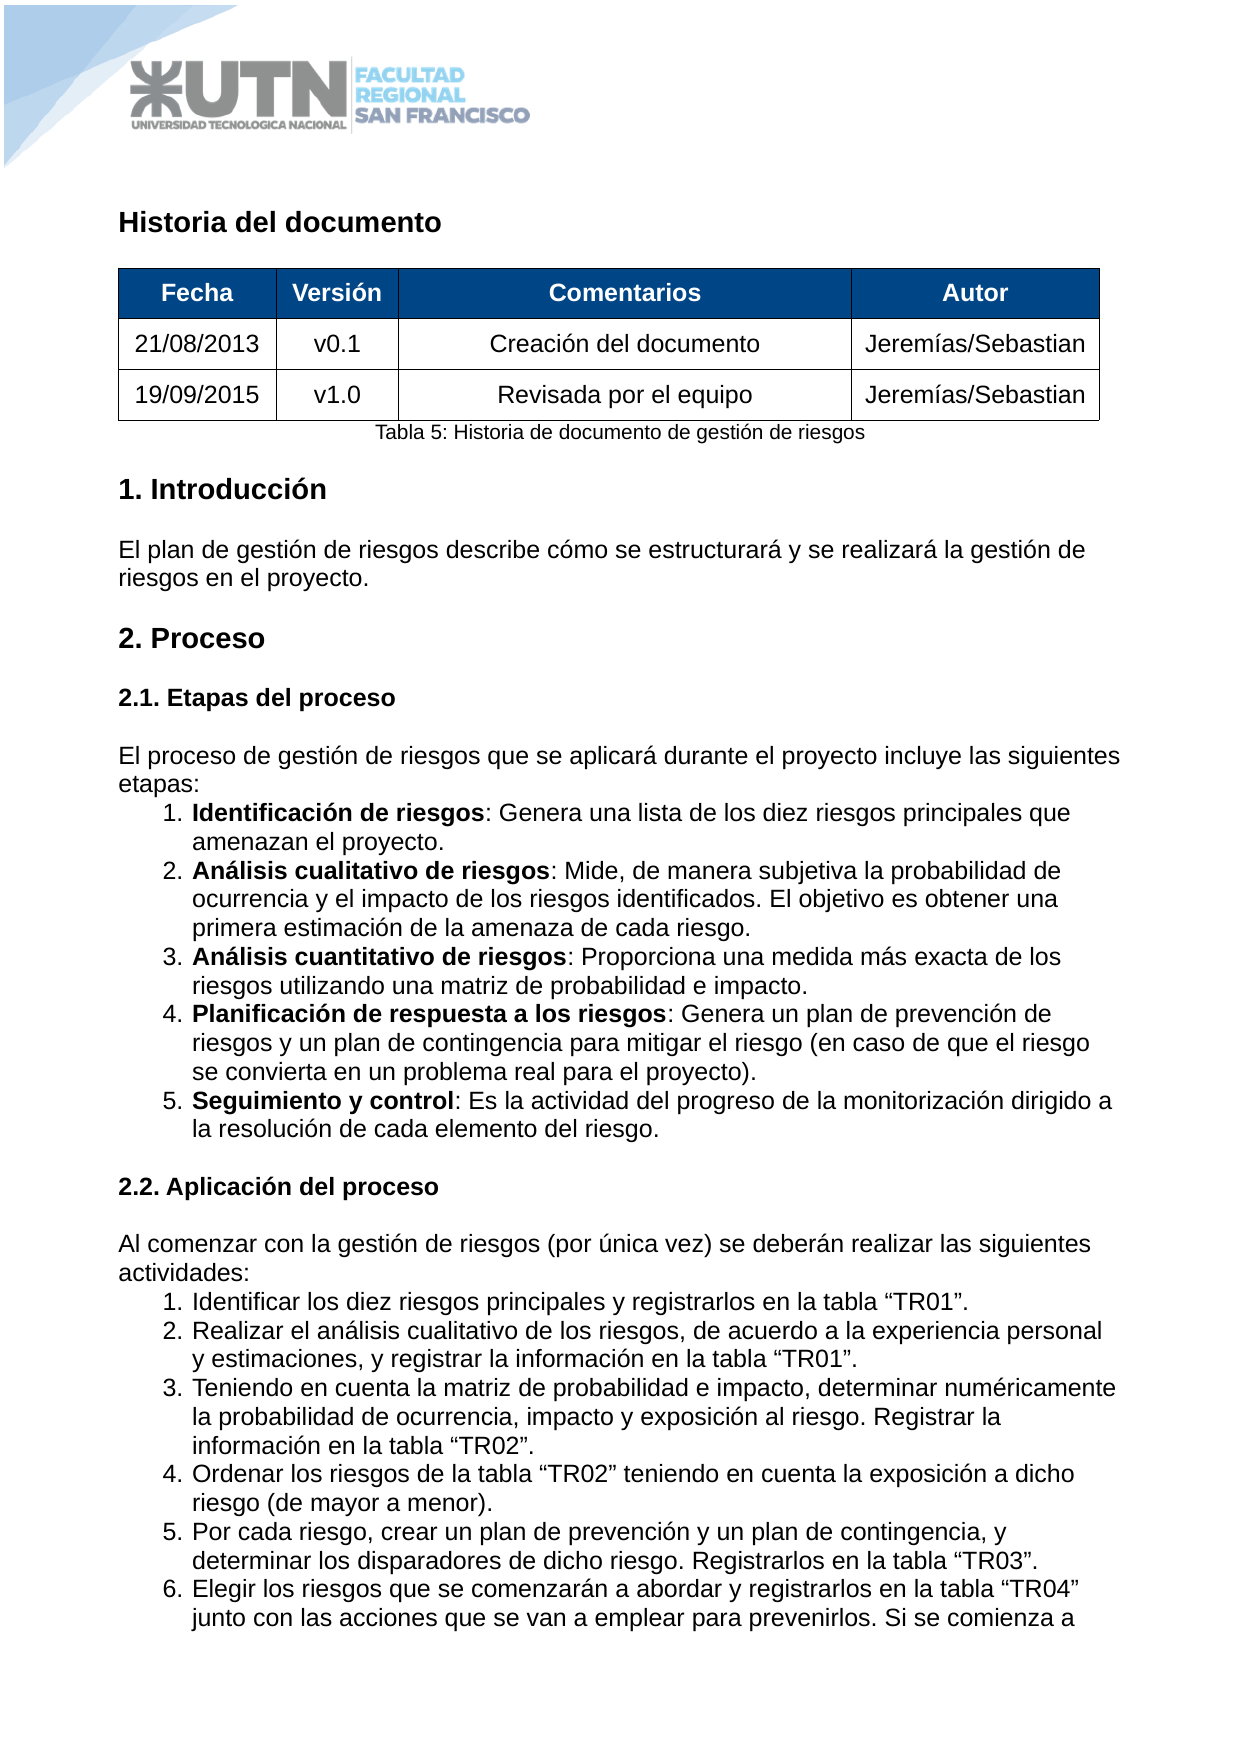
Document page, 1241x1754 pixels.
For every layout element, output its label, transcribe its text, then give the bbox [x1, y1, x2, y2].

list Por cada riesgo, crear un plan de prevención y un plan de contingencia, y determinar los disparadores de dicho riesgo. Registrarlos en la tabla “TR03”. [162, 1517, 1122, 1574]
text 2.1. Etapas del proceso [118, 683, 1122, 712]
list Planificación de respuesta a los riesgos: Genera un plan de prevención de riesgos y un plan de contingencia para mitigar el riesgo (en caso de que el riesgo se convierta en un problema real para el proyecto). [162, 999, 1122, 1086]
list Elegir los riesgos que se comenzarán a abordar y registrarlos en la tabla “TR04” junto con las acciones que se van a emplear para prevenirlos. Si se comienza a [162, 1574, 1122, 1632]
list Seguimiento y control: Es la actividad del progreso de la monitorización dirigido a la resolución de cada elemento del riesgo. [162, 1086, 1122, 1143]
text Historia del documento [118, 205, 1122, 239]
table_header Fecha [119, 269, 276, 318]
text 1. Introducción [118, 472, 1122, 506]
text 2.2. Aplicación del proceso [118, 1172, 1122, 1201]
table_cell Jeremías/Sebastian [852, 319, 1099, 369]
table_cell v1.0 [277, 370, 398, 419]
table_cell Jeremías/Sebastian [852, 370, 1099, 419]
text El plan de gestión de riesgos describe cómo se estructurará y se realizará la gestión de riesgos en el proyecto. [118, 535, 1122, 592]
table_header Comentarios [399, 269, 851, 318]
table_cell v0.1 [277, 319, 398, 369]
list Identificación de riesgos: Genera una lista de los diez riesgos principales que amenazan el proyecto. [162, 798, 1122, 856]
list Análisis cualitativo de riesgos: Mide, de manera subjetiva la probabilidad de ocurrencia y el impacto de los riesgos identificados. El objetivo es obtener una primera estimación de la amenaza de cada riesgo. [162, 856, 1122, 942]
table_header Autor [852, 269, 1099, 318]
text 2. Proceso [118, 621, 1122, 654]
list Análisis cuantitativo de riesgos: Proporciona una medida más exacta de los riesgos utilizando una matriz de probabilidad e impacto. [162, 942, 1122, 999]
list Realizar el análisis cualitativo de los riesgos, de acuerdo a la experiencia personal y estimaciones, y registrar la información en la tabla “TR01”. [162, 1316, 1122, 1373]
table_cell Revisada por el equipo [399, 370, 851, 419]
picture [3, 5, 532, 169]
text Al comenzar con la gestión de riesgos (por única vez) se deberán realizar las siguientes actividades: [118, 1229, 1122, 1287]
list Identificar los diez riesgos principales y registrarlos en la tabla “TR01”. [162, 1287, 1122, 1316]
table_cell 19/09/2015 [119, 370, 276, 419]
list Ordenar los riesgos de la tabla “TR02” teniendo en cuenta la exposición a dicho riesgo (de mayor a menor). [162, 1459, 1122, 1517]
table_cell Creación del documento [399, 319, 851, 369]
text Tabla 5: Historia de documento de gestión de riesgos [118, 420, 1122, 444]
table_header Versión [277, 269, 398, 318]
text El proceso de gestión de riesgos que se aplicará durante el proyecto incluye las siguientes etapas: [118, 741, 1122, 798]
table_cell 21/08/2013 [119, 319, 276, 369]
list Teniendo en cuenta la matriz de probabilidad e impacto, determinar numéricamente la probabilidad de ocurrencia, impacto y exposición al riesgo. Registrar la información en la tabla “TR02”. [162, 1373, 1122, 1459]
